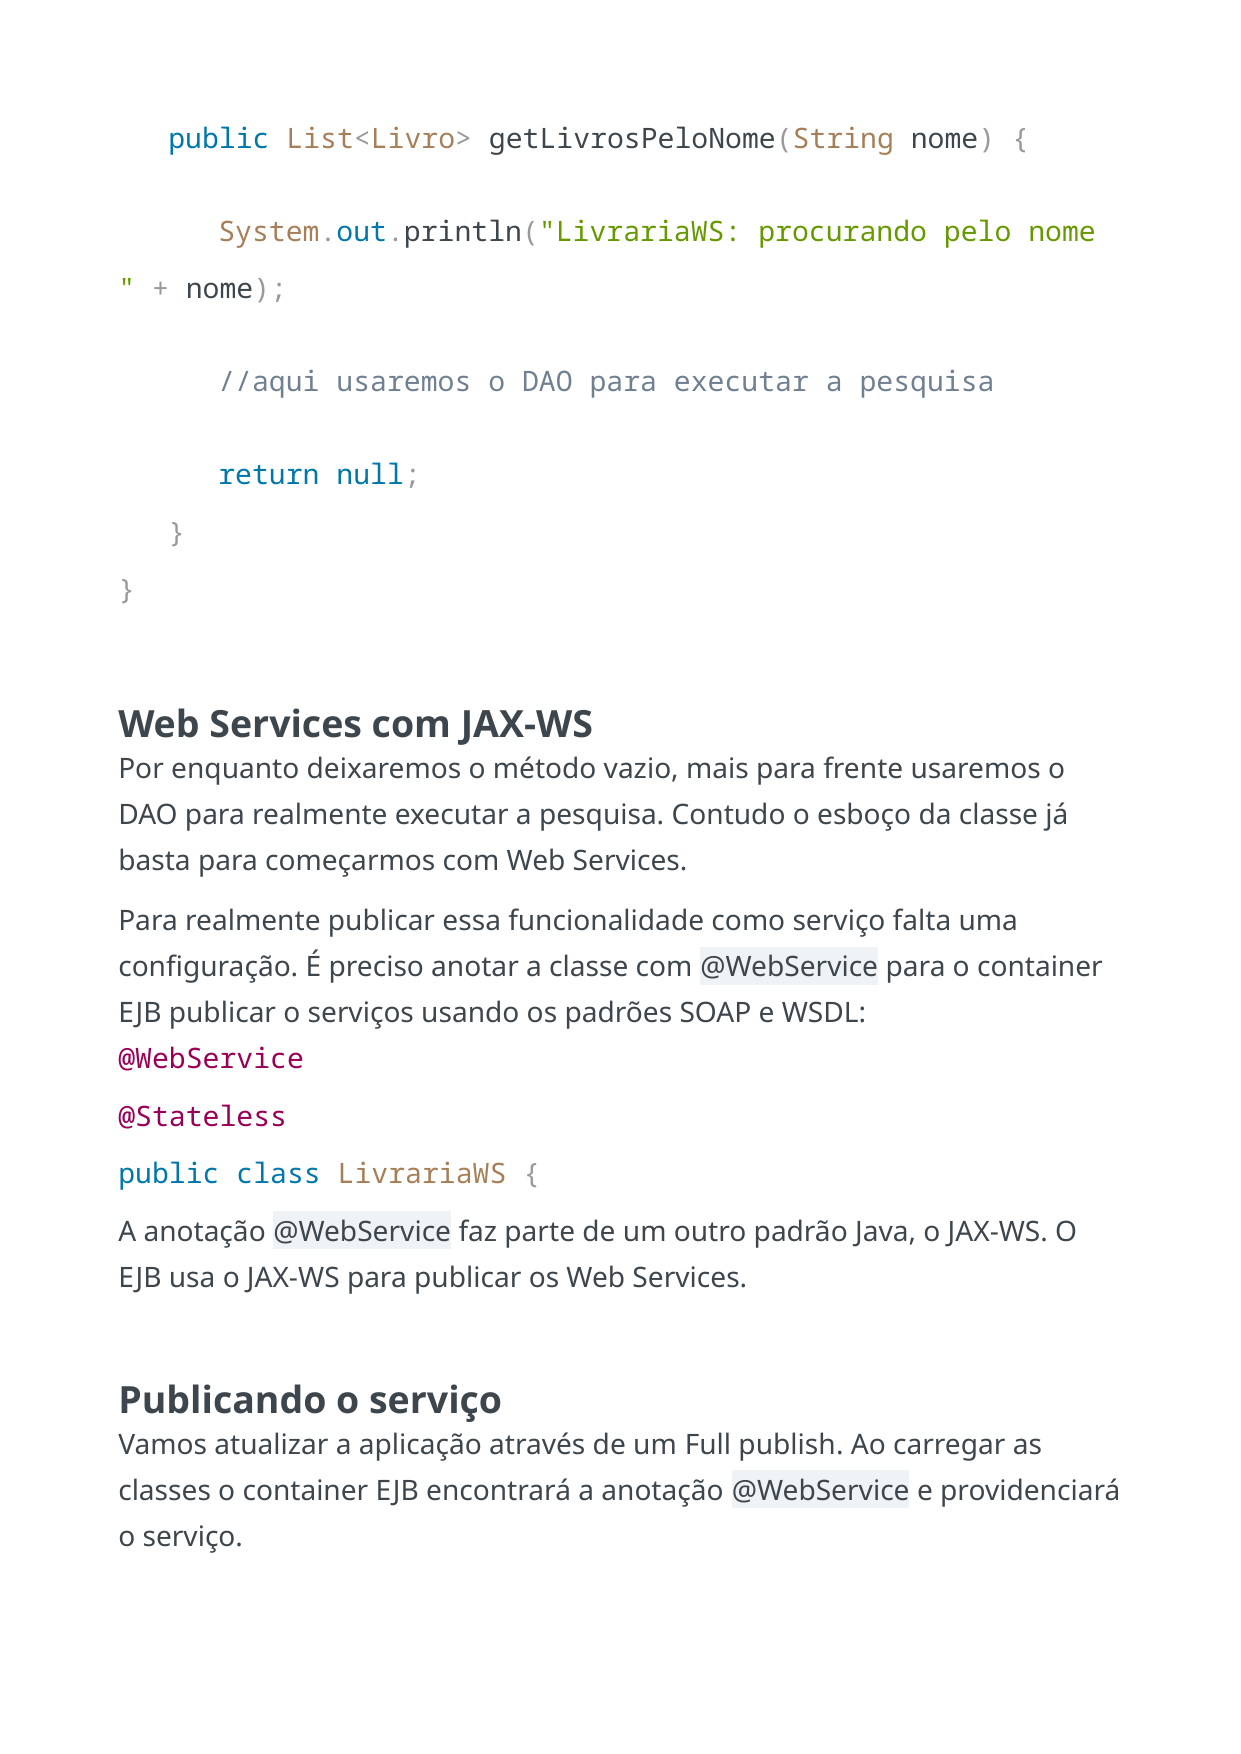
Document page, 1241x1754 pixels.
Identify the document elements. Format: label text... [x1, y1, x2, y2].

text public class LivrariaWS { [118, 1153, 1122, 1192]
text //aqui usaremos o DAO para executar a pesquisa [118, 361, 1122, 400]
text @WebService [118, 1038, 1122, 1077]
text } [118, 569, 1122, 608]
text A anotação @WebService faz parte de um outro padrão Java, o JAX-WS. O EJB usa o JAX-WS para publicar os Web Services. [118, 1211, 1122, 1295]
text @Stateless [118, 1096, 1122, 1134]
subtitle Publicando o serviço [118, 1373, 1122, 1424]
text Por enquanto deixaremos o método vazio, mais para frente usaremos o DAO para realmente executar a pesquisa. Contudo o esboço da classe já basta para começarmos com Web Services. [118, 748, 1122, 878]
text return null; [118, 454, 1122, 493]
text Vamos atualizar a aplicação através de um Full publish. Ao carregar as classes o container EJB encontrará a anotação @WebService e providenciará o serviço. [118, 1424, 1122, 1554]
text } [118, 512, 1122, 550]
text public List<Livro> getLivrosPeloNome(String nome) { [118, 118, 1122, 156]
text Para realmente publicar essa funcionalidade como serviço falta uma configuração. É preciso anotar a classe com @WebService para o container EJB publicar o serviços usando os padrões SOAP e WSDL: [118, 901, 1122, 1031]
text System.out.println("LivrariaWS: procurando pelo nome " + nome); [118, 211, 1122, 307]
subtitle Web Services com JAX-WS [118, 697, 1122, 748]
